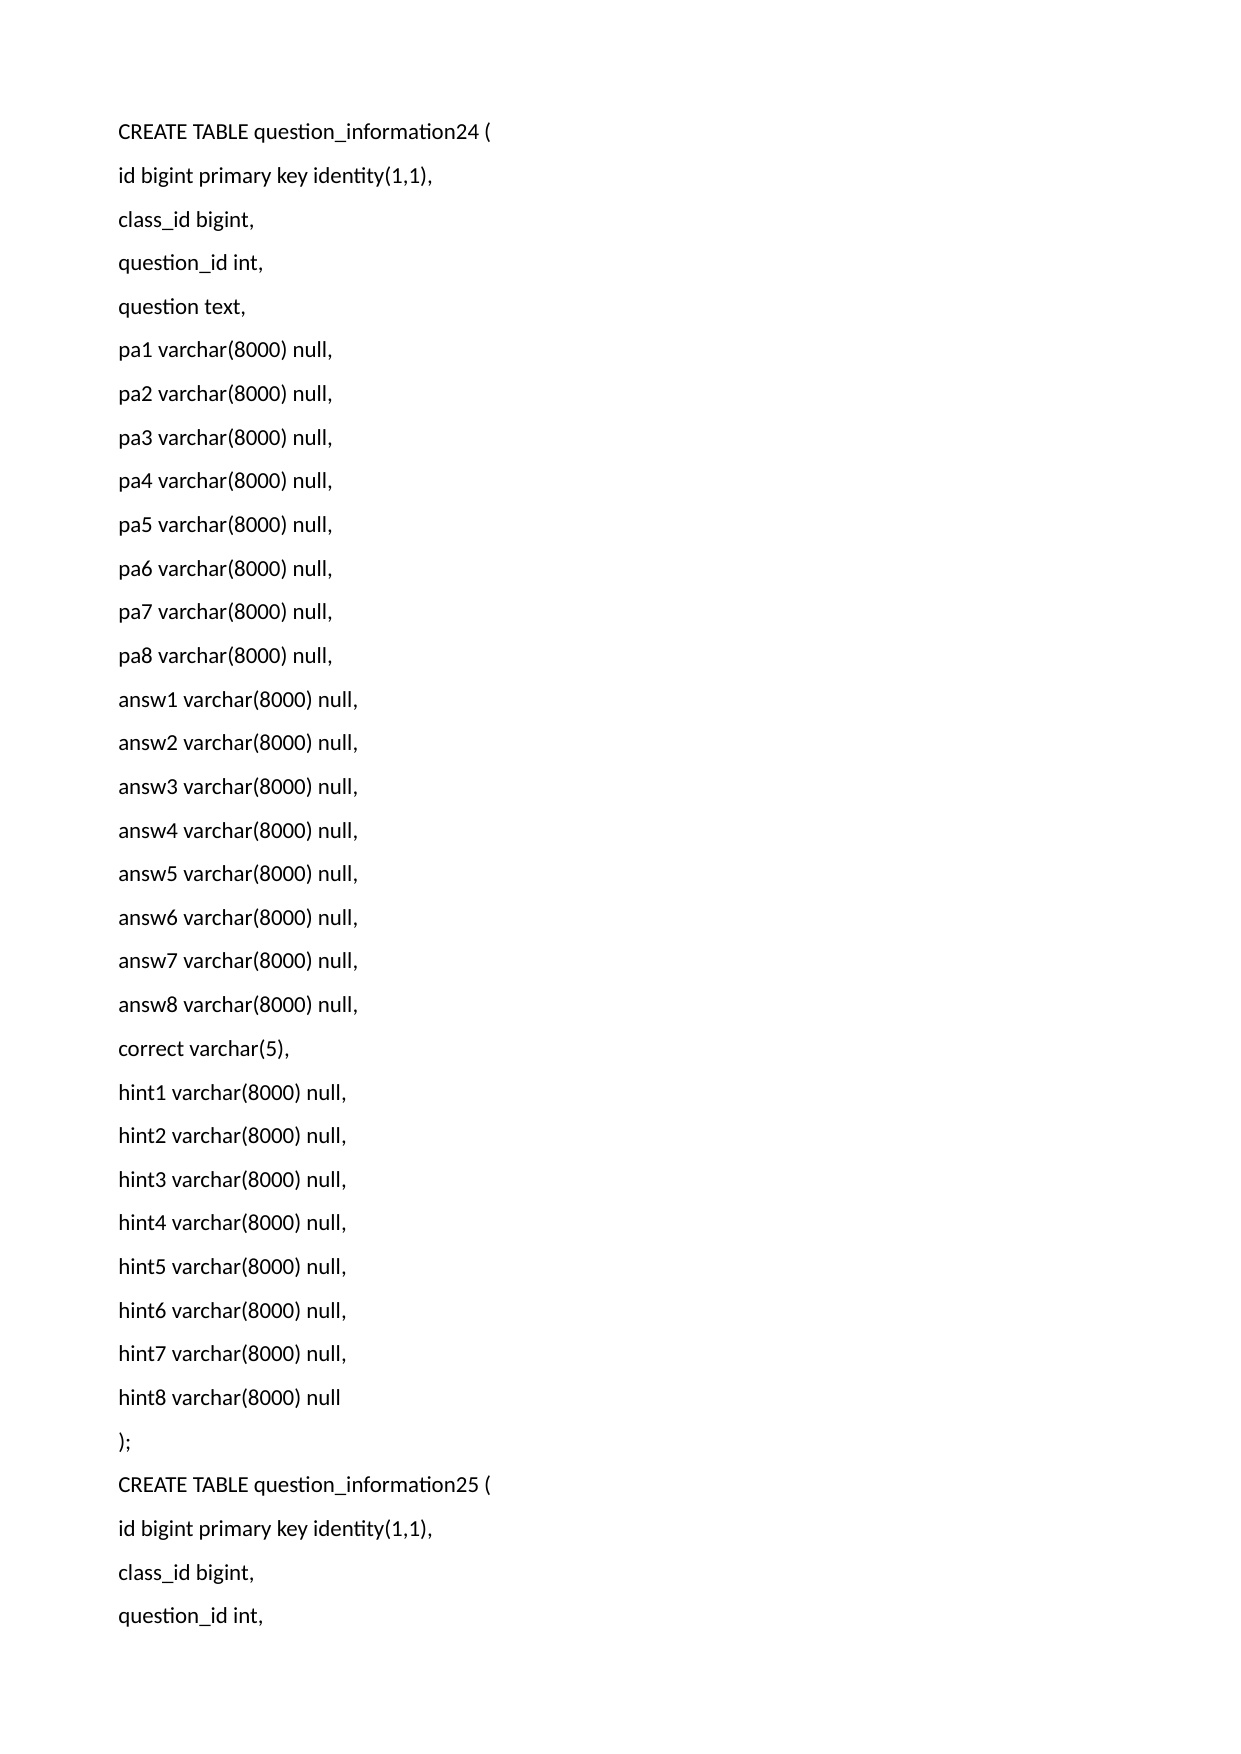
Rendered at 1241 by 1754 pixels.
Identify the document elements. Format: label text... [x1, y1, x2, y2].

text pa4 varchar(8000) null, [118, 467, 1122, 494]
text answ1 varchar(8000) null, [118, 686, 1122, 712]
text pa6 varchar(8000) null, [118, 554, 1122, 582]
text pa7 varchar(8000) null, [118, 598, 1122, 625]
text CREATE TABLE question_information24 ( [118, 118, 1122, 145]
text pa3 varchar(8000) null, [118, 424, 1122, 451]
text hint6 varchar(8000) null, [118, 1297, 1122, 1323]
text pa5 varchar(8000) null, [118, 511, 1122, 538]
text class_id bigint, [118, 1558, 1122, 1585]
text pa2 varchar(8000) null, [118, 380, 1122, 407]
text id bigint primary key identity(1,1), [118, 162, 1122, 189]
text hint4 varchar(8000) null, [118, 1209, 1122, 1236]
text answ2 varchar(8000) null, [118, 729, 1122, 756]
text CREATE TABLE question_information25 ( [118, 1471, 1122, 1498]
text answ7 varchar(8000) null, [118, 947, 1122, 974]
text question_id int, [118, 249, 1122, 276]
text pa8 varchar(8000) null, [118, 642, 1122, 669]
text answ8 varchar(8000) null, [118, 991, 1122, 1018]
text question_id int, [118, 1602, 1122, 1629]
text id bigint primary key identity(1,1), [118, 1515, 1122, 1542]
text pa1 varchar(8000) null, [118, 336, 1122, 363]
text class_id bigint, [118, 205, 1122, 232]
text ); [118, 1427, 1122, 1454]
text hint7 varchar(8000) null, [118, 1340, 1122, 1367]
text question text, [118, 293, 1122, 320]
text answ6 varchar(8000) null, [118, 904, 1122, 931]
text correct varchar(5), [118, 1035, 1122, 1062]
text answ3 varchar(8000) null, [118, 773, 1122, 800]
text answ4 varchar(8000) null, [118, 816, 1122, 843]
text hint3 varchar(8000) null, [118, 1166, 1122, 1193]
text hint5 varchar(8000) null, [118, 1253, 1122, 1280]
text hint1 varchar(8000) null, [118, 1078, 1122, 1105]
text answ5 varchar(8000) null, [118, 860, 1122, 887]
text hint8 varchar(8000) null [118, 1384, 1122, 1411]
text hint2 varchar(8000) null, [118, 1122, 1122, 1149]
